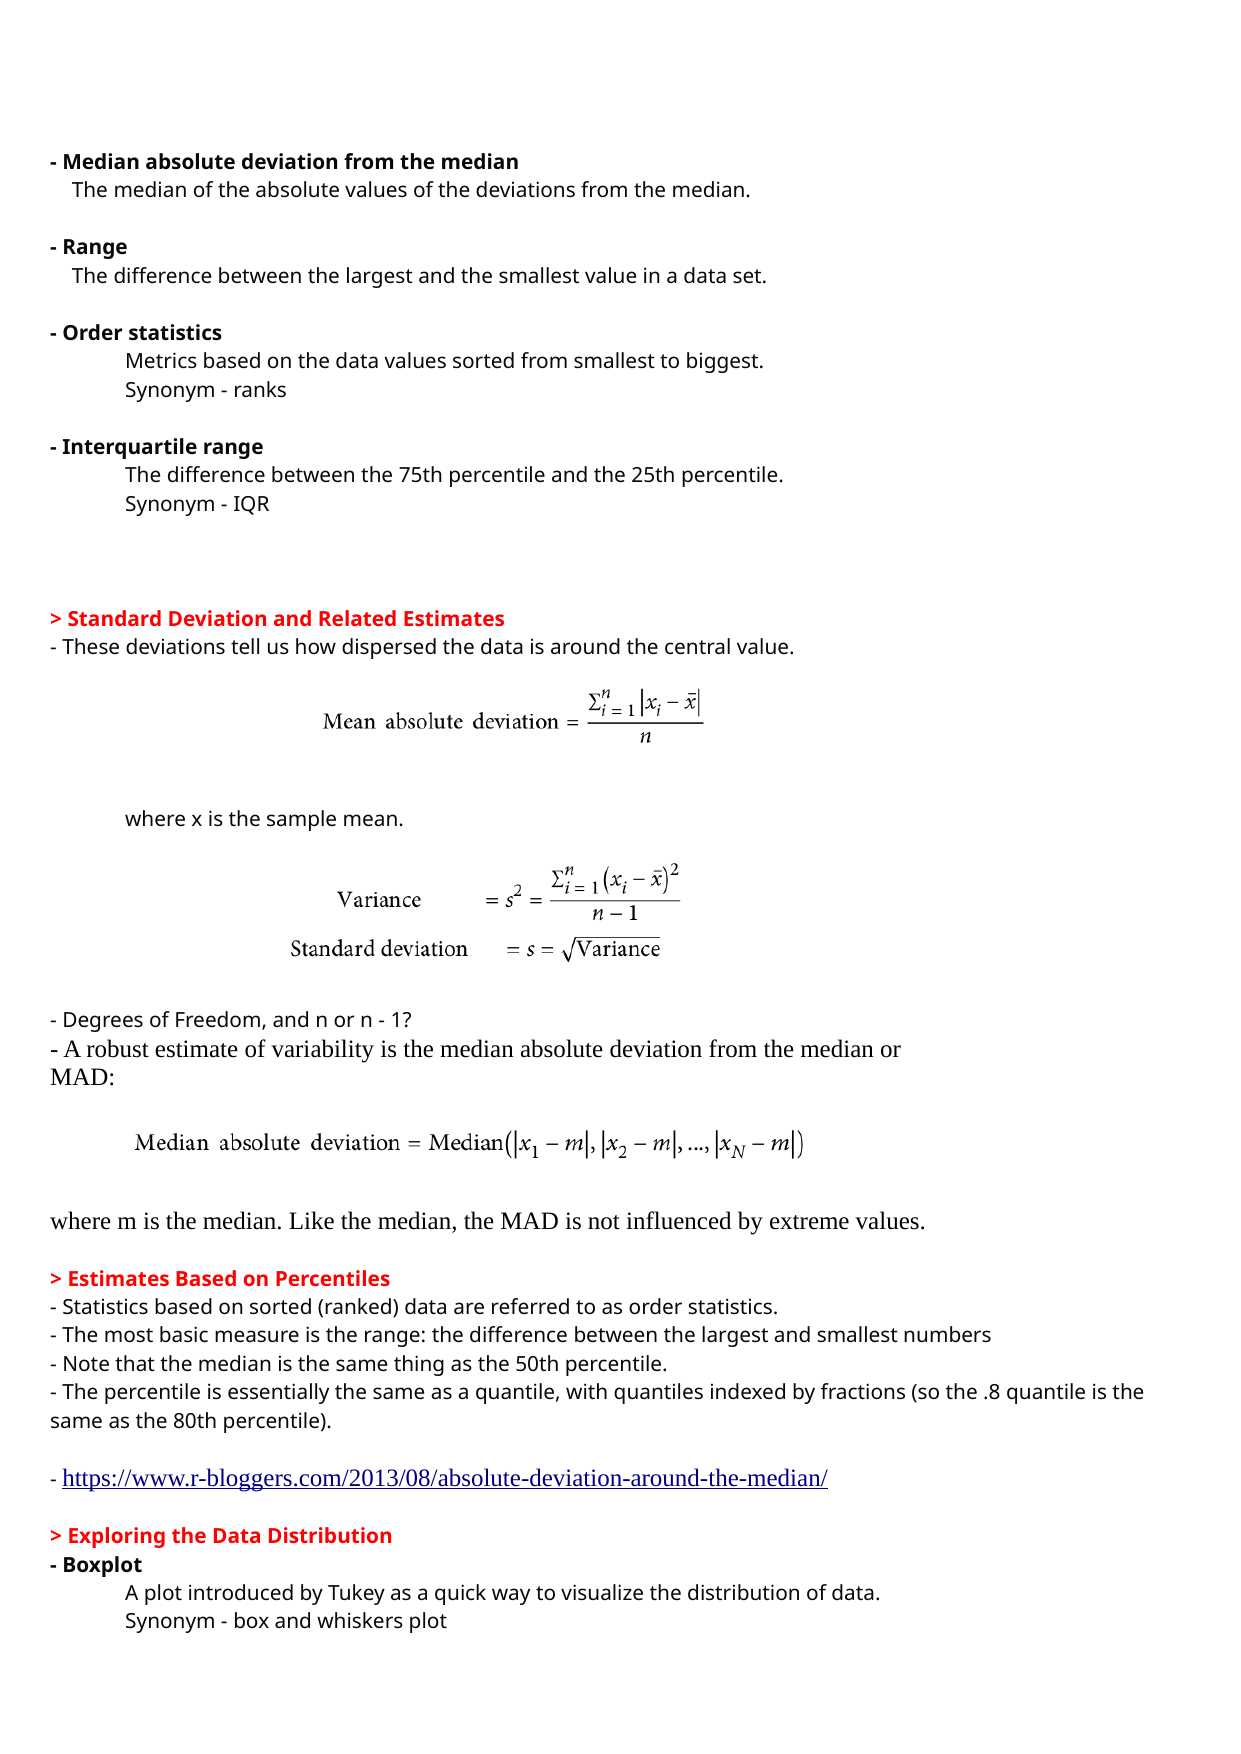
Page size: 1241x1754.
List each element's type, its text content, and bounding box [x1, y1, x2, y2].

text where x is the sample mean. [50, 804, 1184, 833]
text where m is the median. Like the median, the MAD is not influenced by extreme values. [50, 1206, 1184, 1235]
text - Degrees of Freedom, and n or n - 1? - A robust estimate of variability is the median absolute deviation from the median or [50, 977, 1184, 1062]
text > Estimates Based on Percentiles - Statistics based on sorted (ranked) data are referred to as order statistics. - The most basic measure is the range: the difference between the largest and smallest numbers - Note that the median is the same thing as the 50th percentile. - The percentile is essentially the same as a quantile, with quantiles indexed by fractions (so the .8 quantile is the same as the 80th percentile). [50, 1235, 1184, 1434]
text > Exploring the Data Distribution - Boxplot [50, 1521, 1184, 1578]
text - https://www.r-bloggers.com/2013/08/absolute-deviation-around-the-median/ [50, 1463, 1184, 1493]
text MAD: [50, 1062, 1184, 1091]
text > Standard Deviation and Related Estimates [50, 604, 1184, 632]
picture [226, 1103, 839, 1188]
text Metrics based on the data values sorted from smallest to biggest. Synonym - ranks - Interquartile range [50, 347, 1184, 461]
text The difference between the 75th percentile and the 25th percentile. Synonym - IQR [50, 461, 1184, 546]
picture [336, 666, 583, 741]
text A plot introduced by Tukey as a quick way to visualize the distribution of data. Synonym - box and whiskers plot [50, 1578, 1184, 1635]
picture [312, 843, 584, 967]
text - These deviations tell us how dispersed the data is around the central value. [50, 632, 1184, 661]
text - Median absolute deviation from the median The median of the absolute values of the deviations from the median. - Range The difference between the largest and the smallest value in a data set. - Order statistics [50, 118, 1184, 347]
